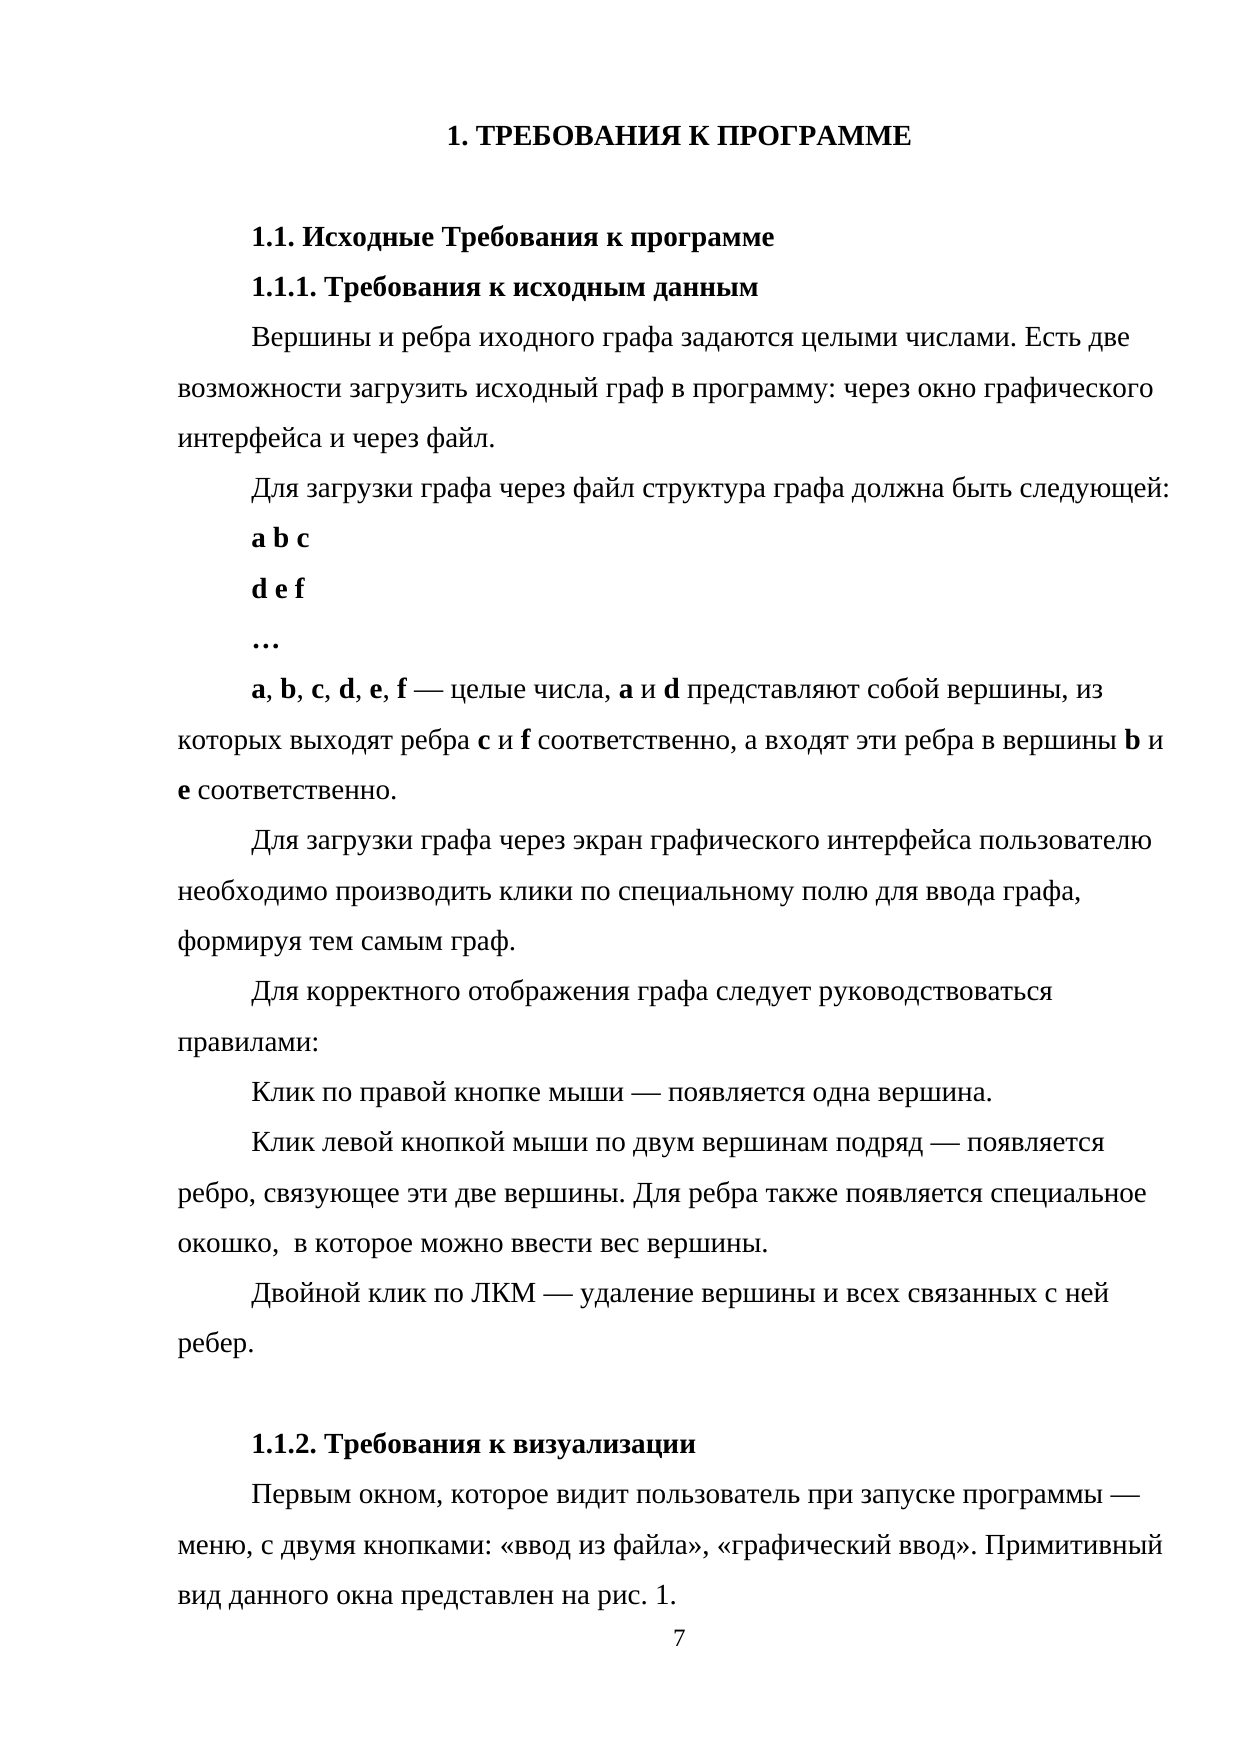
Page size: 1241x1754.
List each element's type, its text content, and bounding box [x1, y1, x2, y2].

text 1.1. Исходные Требования к программе [177, 219, 1181, 252]
text a b c [177, 521, 1181, 554]
text Для корректного отображения графа следует руководствоваться правилами: [177, 973, 1181, 1057]
text a, b, c, d, e, f — целые числа, a и d представляют собой вершины, из которых выходят ребра c и f соответственно, а входят эти ребра в вершины b и e соответственно. [177, 672, 1181, 806]
text Для загрузки графа через файл структура графа должна быть следующей: [177, 470, 1181, 504]
text 1.1.2. Требования к визуализации [177, 1426, 1181, 1460]
text Клик по правой кнопке мыши — появляется одна вершина. [177, 1074, 1181, 1108]
text Для загрузки графа через экран графического интерфейса пользователю необходимо производить клики по специальному полю для ввода графа, формируя тем самым граф. [177, 822, 1181, 957]
text 1.1.1. Требования к исходным данным [177, 269, 1181, 303]
text Двойной клик по ЛКМ — удаление вершины и всех связанных с ней ребер. [177, 1275, 1181, 1359]
text Первым окном, которое видит пользователь при запуске программы — меню, с двумя кнопками: «ввод из файла», «графический ввод». Примитивный вид данного окна представлен на рис. 1. [177, 1477, 1181, 1611]
text 1. требования к программе [177, 118, 1181, 152]
text d e f [177, 571, 1181, 604]
text Вершины и ребра иходного графа задаются целыми числами. Есть две возможности загрузить исходный граф в программу: через окно графического интерфейса и через файл. [177, 319, 1181, 453]
text Клик левой кнопкой мыши по двум вершинам подряд — появляется ребро, связующее эти две вершины. Для ребра также появляется специальное окошко, в которое можно ввести вес вершины. [177, 1124, 1181, 1258]
text … [177, 621, 1181, 655]
